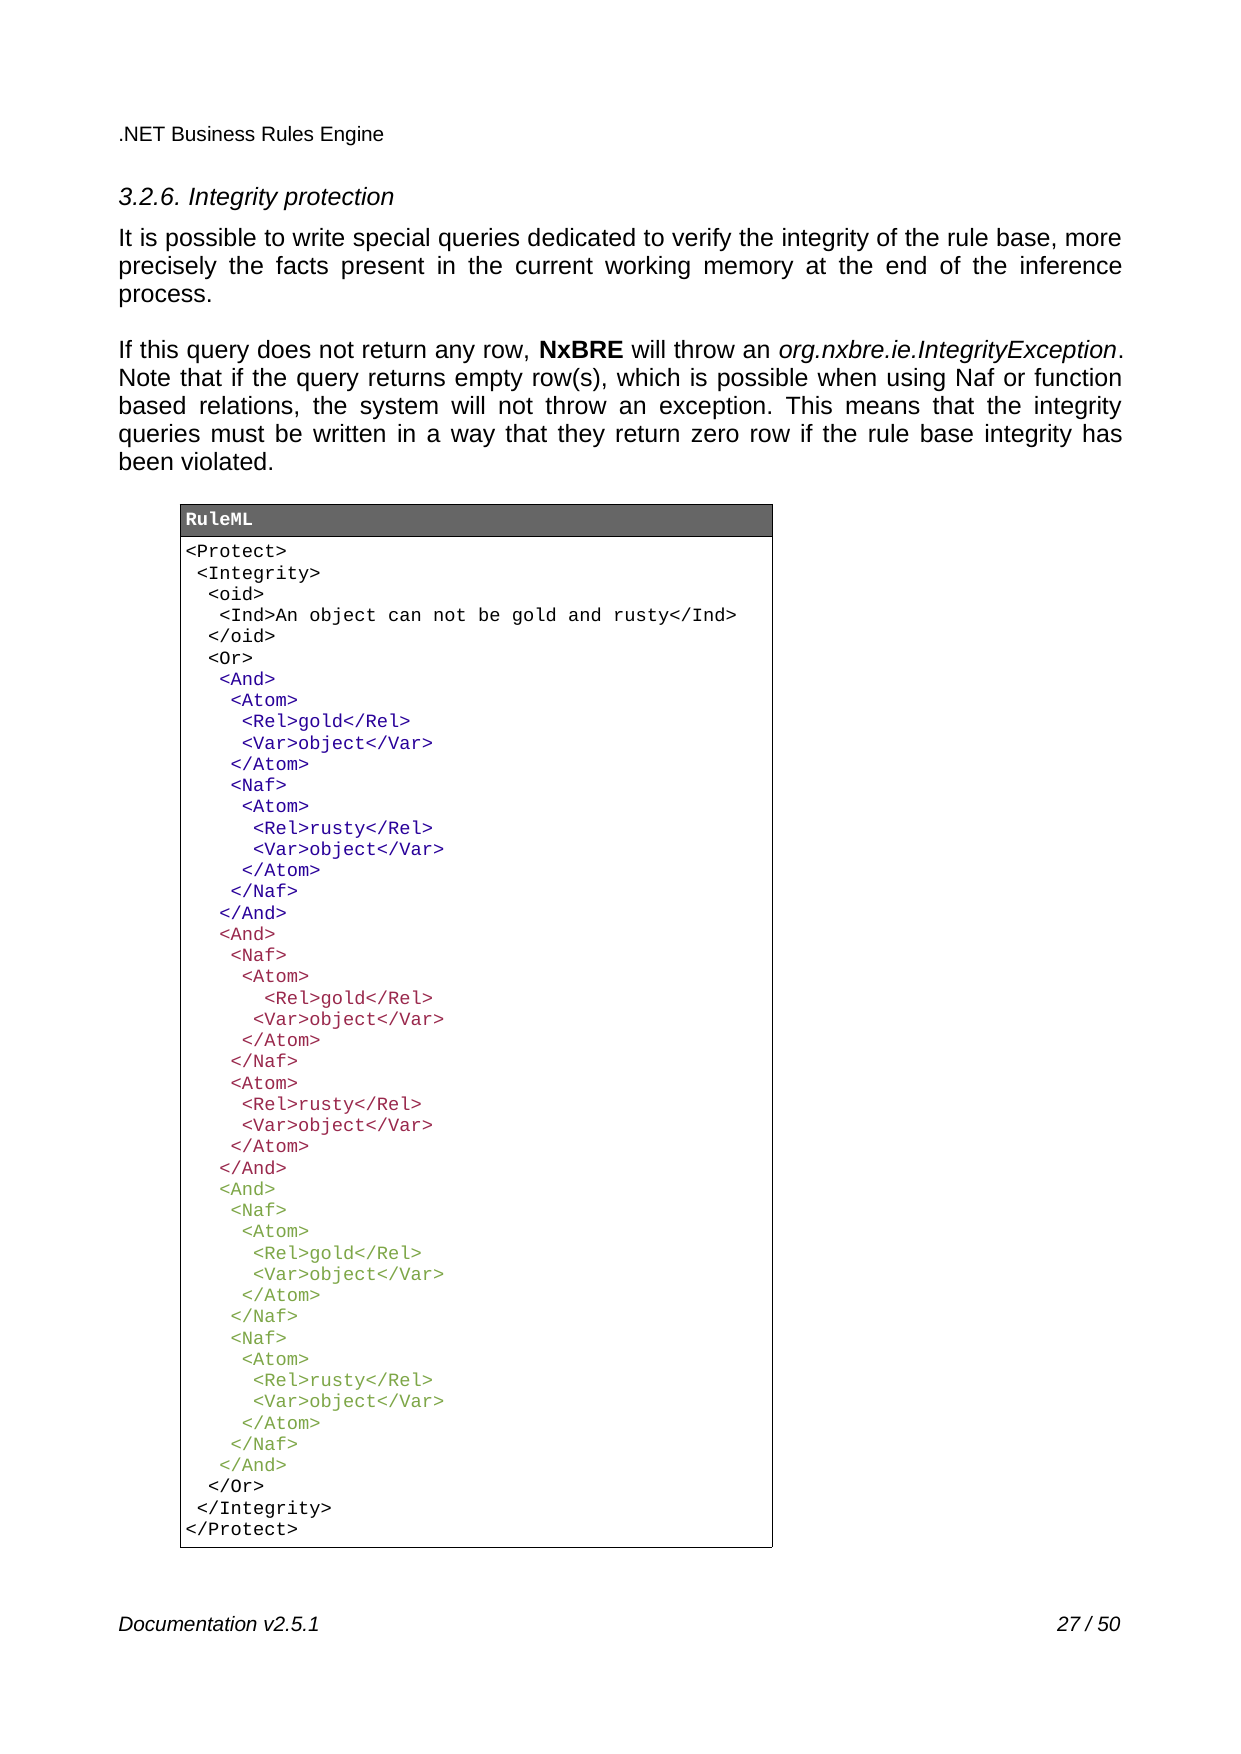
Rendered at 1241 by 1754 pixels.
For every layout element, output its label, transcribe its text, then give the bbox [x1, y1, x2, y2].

table_cell <Protect> <Integrity> <oid> <Ind>An object can not be gold and rusty</Ind> </oid> <Or> <And> <Atom> <Rel>gold</Rel> <Var>object</Var> </Atom> <Naf> <Atom> <Rel>rusty</Rel> <Var>object</Var> </Atom> </Naf> </And> <And> <Naf> <Atom> <Rel>gold</Rel> <Var>object</Var> </Atom> </Naf> <Atom> <Rel>rusty</Rel> <Var>object</Var> </Atom> </And> <And> <Naf> <Atom> <Rel>gold</Rel> <Var>object</Var> </Atom> </Naf> <Naf> <Atom> <Rel>rusty</Rel> <Var>object</Var> </Atom> </Naf> </And> </Or> </Integrity> </Protect> [181, 537, 772, 1547]
text If this query does not return any row, NxBRE will throw an org.nxbre.ie.IntegrityException. Note that if the query returns empty row(s), which is possible when using Naf or function based relations, the system will not throw an exception. This means that the integrity queries must be written in a way that they return zero row if the rule base integrity has been violated. [118, 336, 1124, 476]
text It is possible to write special queries dedicated to verify the integrity of the rule base, more precisely the facts present in the current working memory at the end of the inference process. [118, 223, 1124, 308]
table_header RuleML [181, 505, 772, 536]
subtitle Integrity protection [118, 183, 1124, 211]
